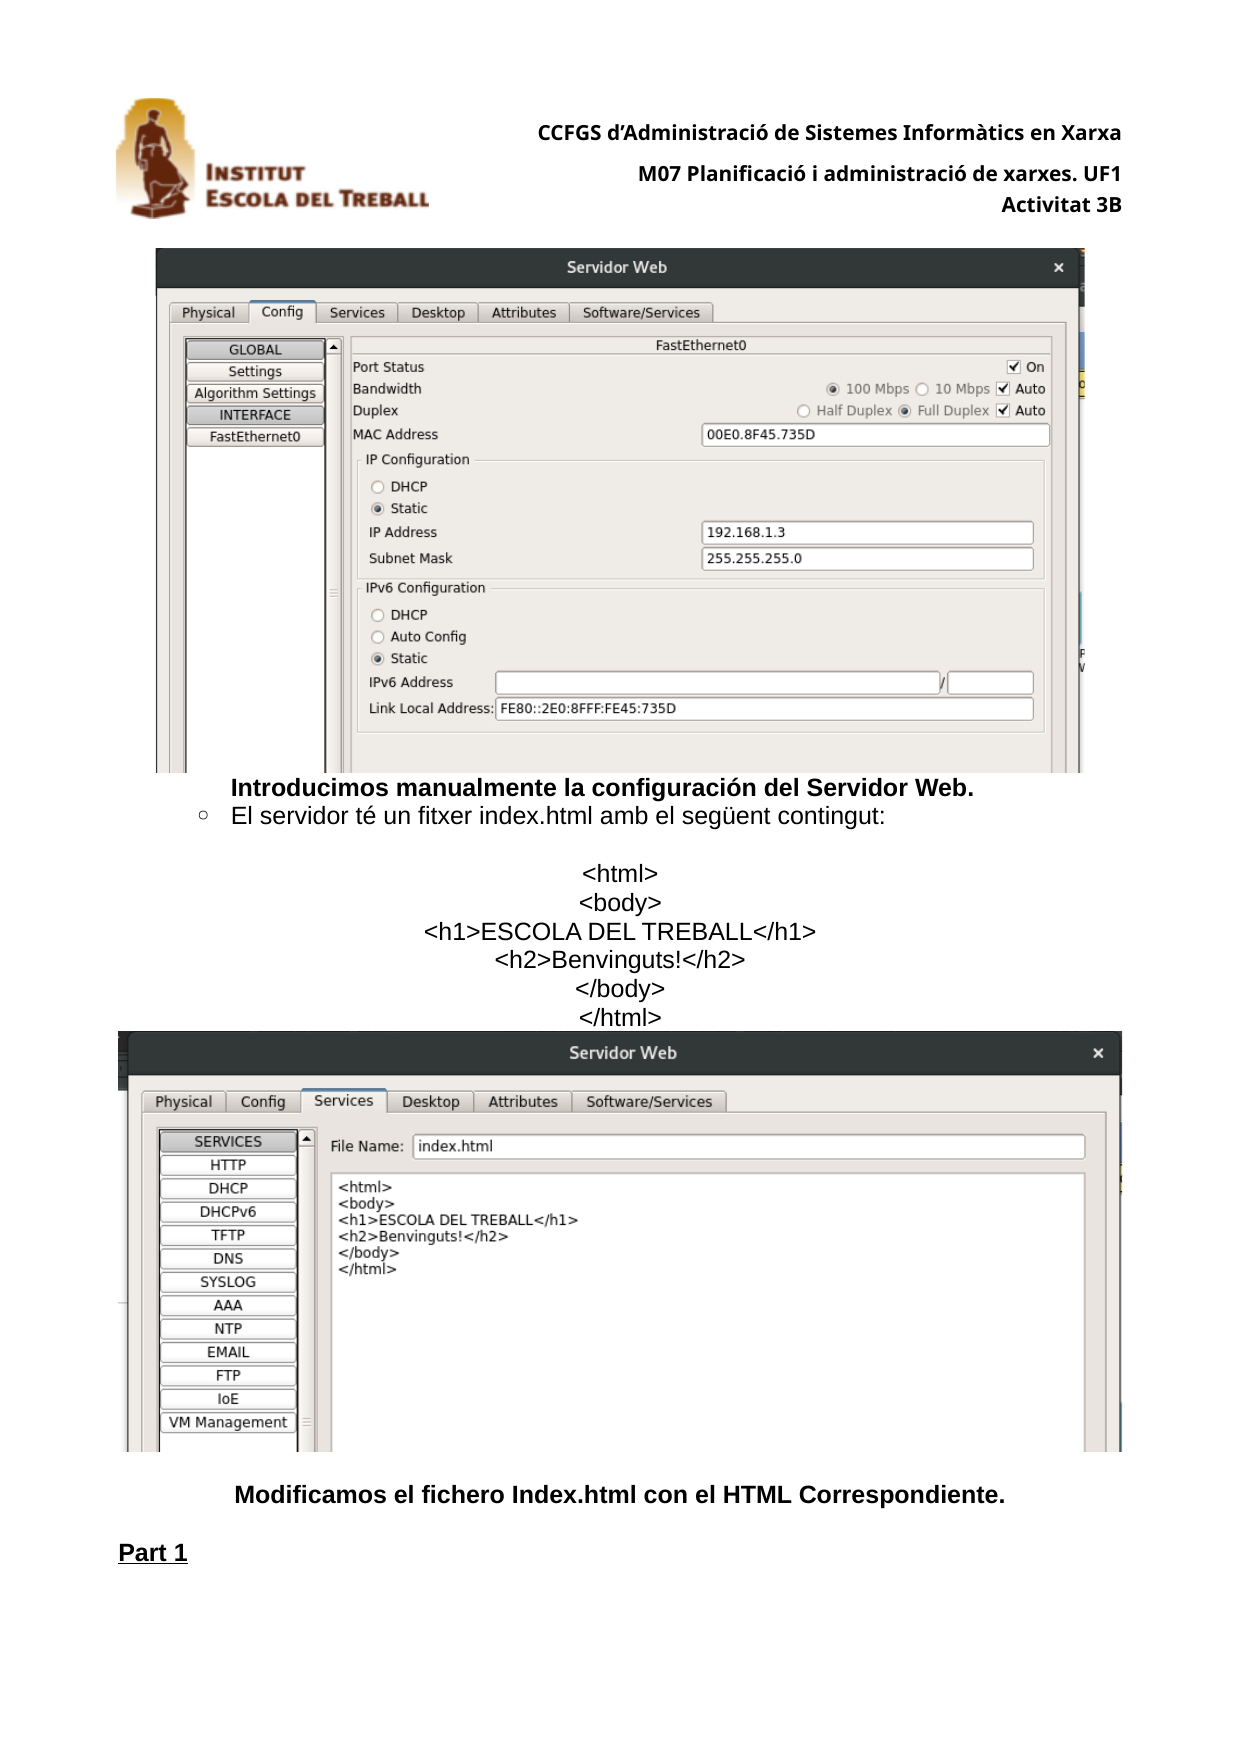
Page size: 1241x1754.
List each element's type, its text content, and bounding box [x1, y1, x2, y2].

picture [115, 98, 429, 219]
text </body> [118, 974, 1122, 1003]
text </html> [118, 1003, 1122, 1031]
text <html> [118, 859, 1122, 888]
picture [118, 1031, 1123, 1452]
text Part 1 [118, 1538, 1122, 1567]
text <h1>ESCOLA DEL TREBALL</h1> [118, 916, 1122, 945]
list Introducimos manualmente la configuración del Servidor Web. [193, 248, 1122, 801]
list El servidor té un fitxer index.html amb el següent contingut: [193, 801, 1122, 830]
text <h2>Benvinguts!</h2> [118, 945, 1122, 974]
picture [155, 248, 1085, 773]
text Modificamos el fichero Index.html con el HTML Correspondiente. [118, 1480, 1122, 1509]
text <body> [118, 888, 1122, 916]
